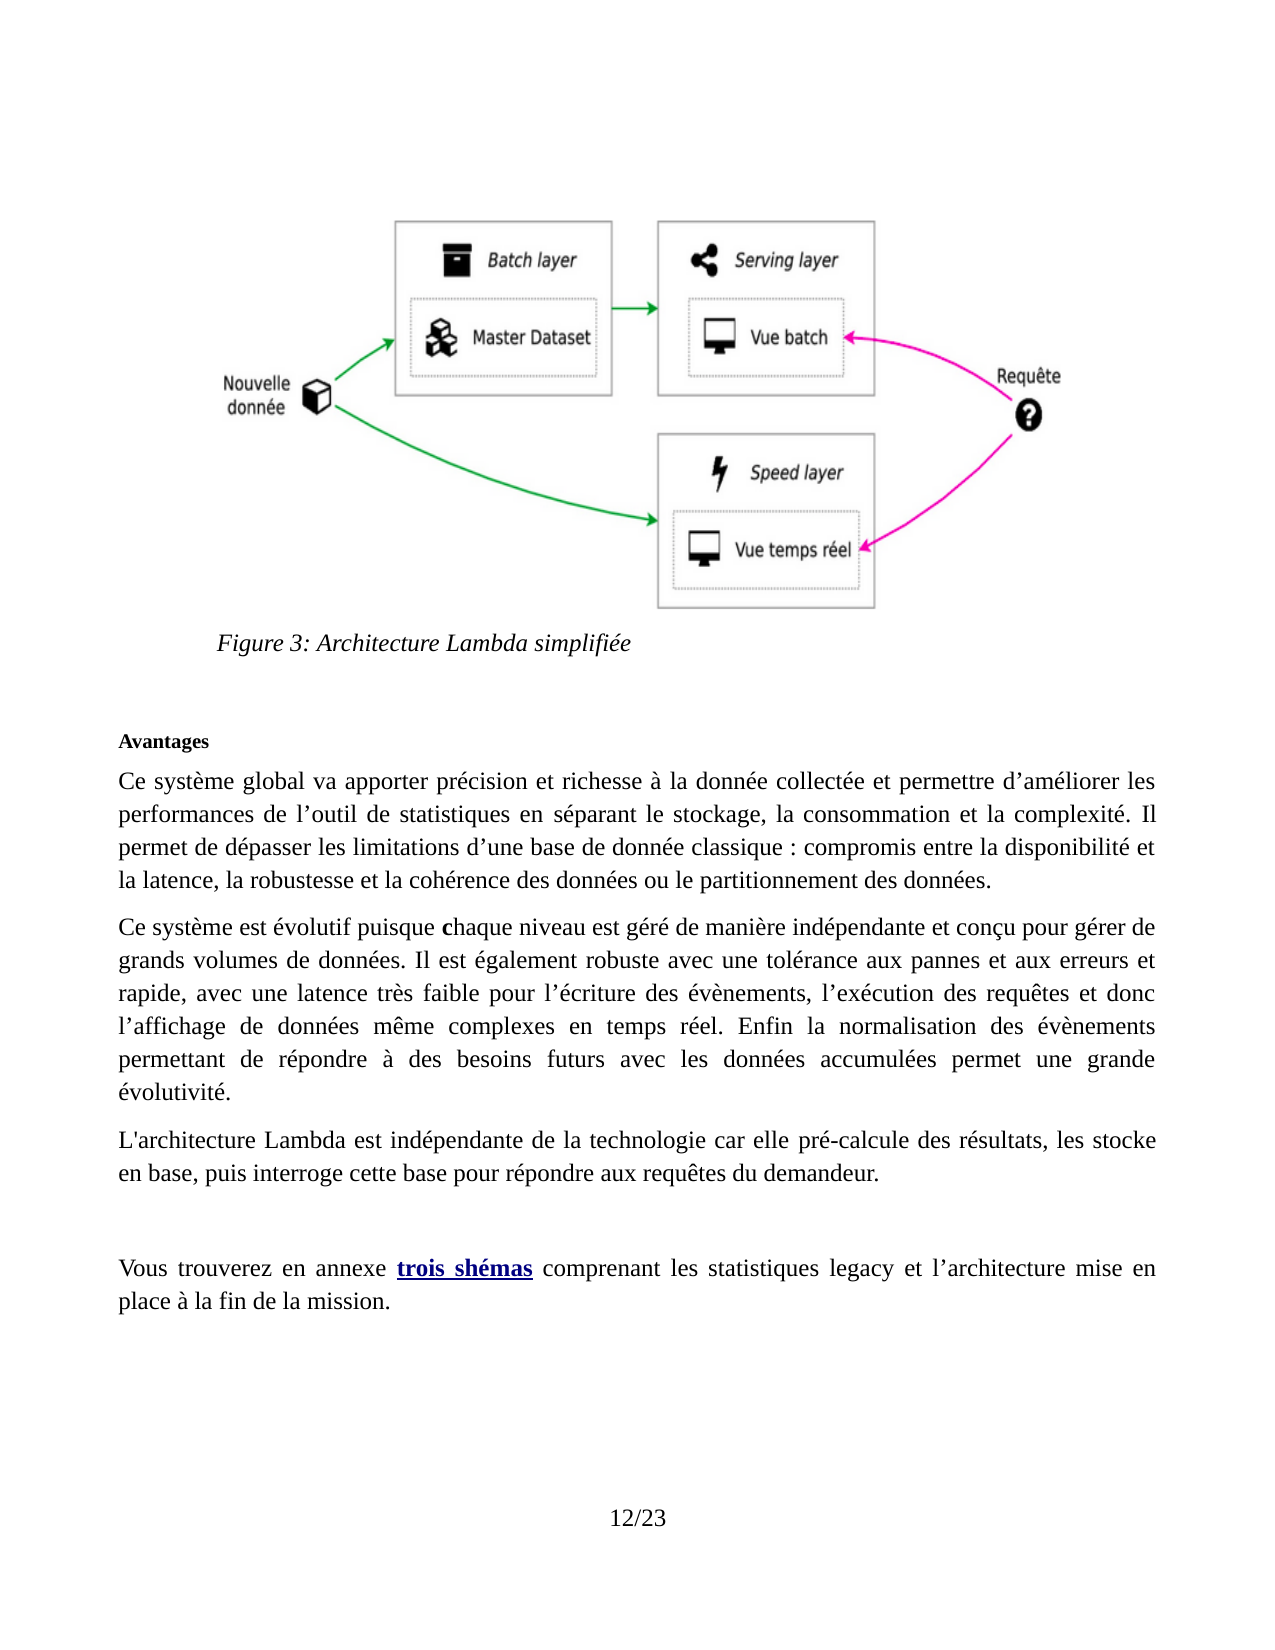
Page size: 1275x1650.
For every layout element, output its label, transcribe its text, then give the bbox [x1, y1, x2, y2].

picture [216, 199, 1076, 628]
text Ce système global va apporter précision et richesse à la donnée collectée et permettre d’améliorer les performances de l’outil de statistiques en séparant le stockage, la consommation et la complexité. Il permet de dépasser les limitations d’une base de donnée classique : compromis entre la disponibilité et la latence, la robustesse et la cohérence des données ou le partitionnement des données. [118, 766, 1157, 893]
text Vous trouverez en annexe trois shémas comprenant les statistiques legacy et l’architecture mise en place à la fin de la mission. [118, 1253, 1157, 1315]
text L'architecture Lambda est indépendante de la technologie car elle pré-calcule des résultats, les stocke en base, puis interroge cette base pour répondre aux requêtes du demandeur. [118, 1125, 1157, 1187]
text Figure 3: Architecture Lambda simplifiée [217, 628, 1075, 656]
text Ce système est évolutif puisque chaque niveau est géré de manière indépendante et conçu pour gérer de grands volumes de données. Il est également robuste avec une tolérance aux pannes et aux erreurs et rapide, avec une latence très faible pour l’écriture des évènements, l’exécution des requêtes et donc l’affichage de données même complexes en temps réel. Enfin la normalisation des évènements permettant de répondre à des besoins futurs avec les données accumulées permet une grande évolutivité. [118, 912, 1157, 1106]
subtitle Avantages [118, 729, 1157, 753]
